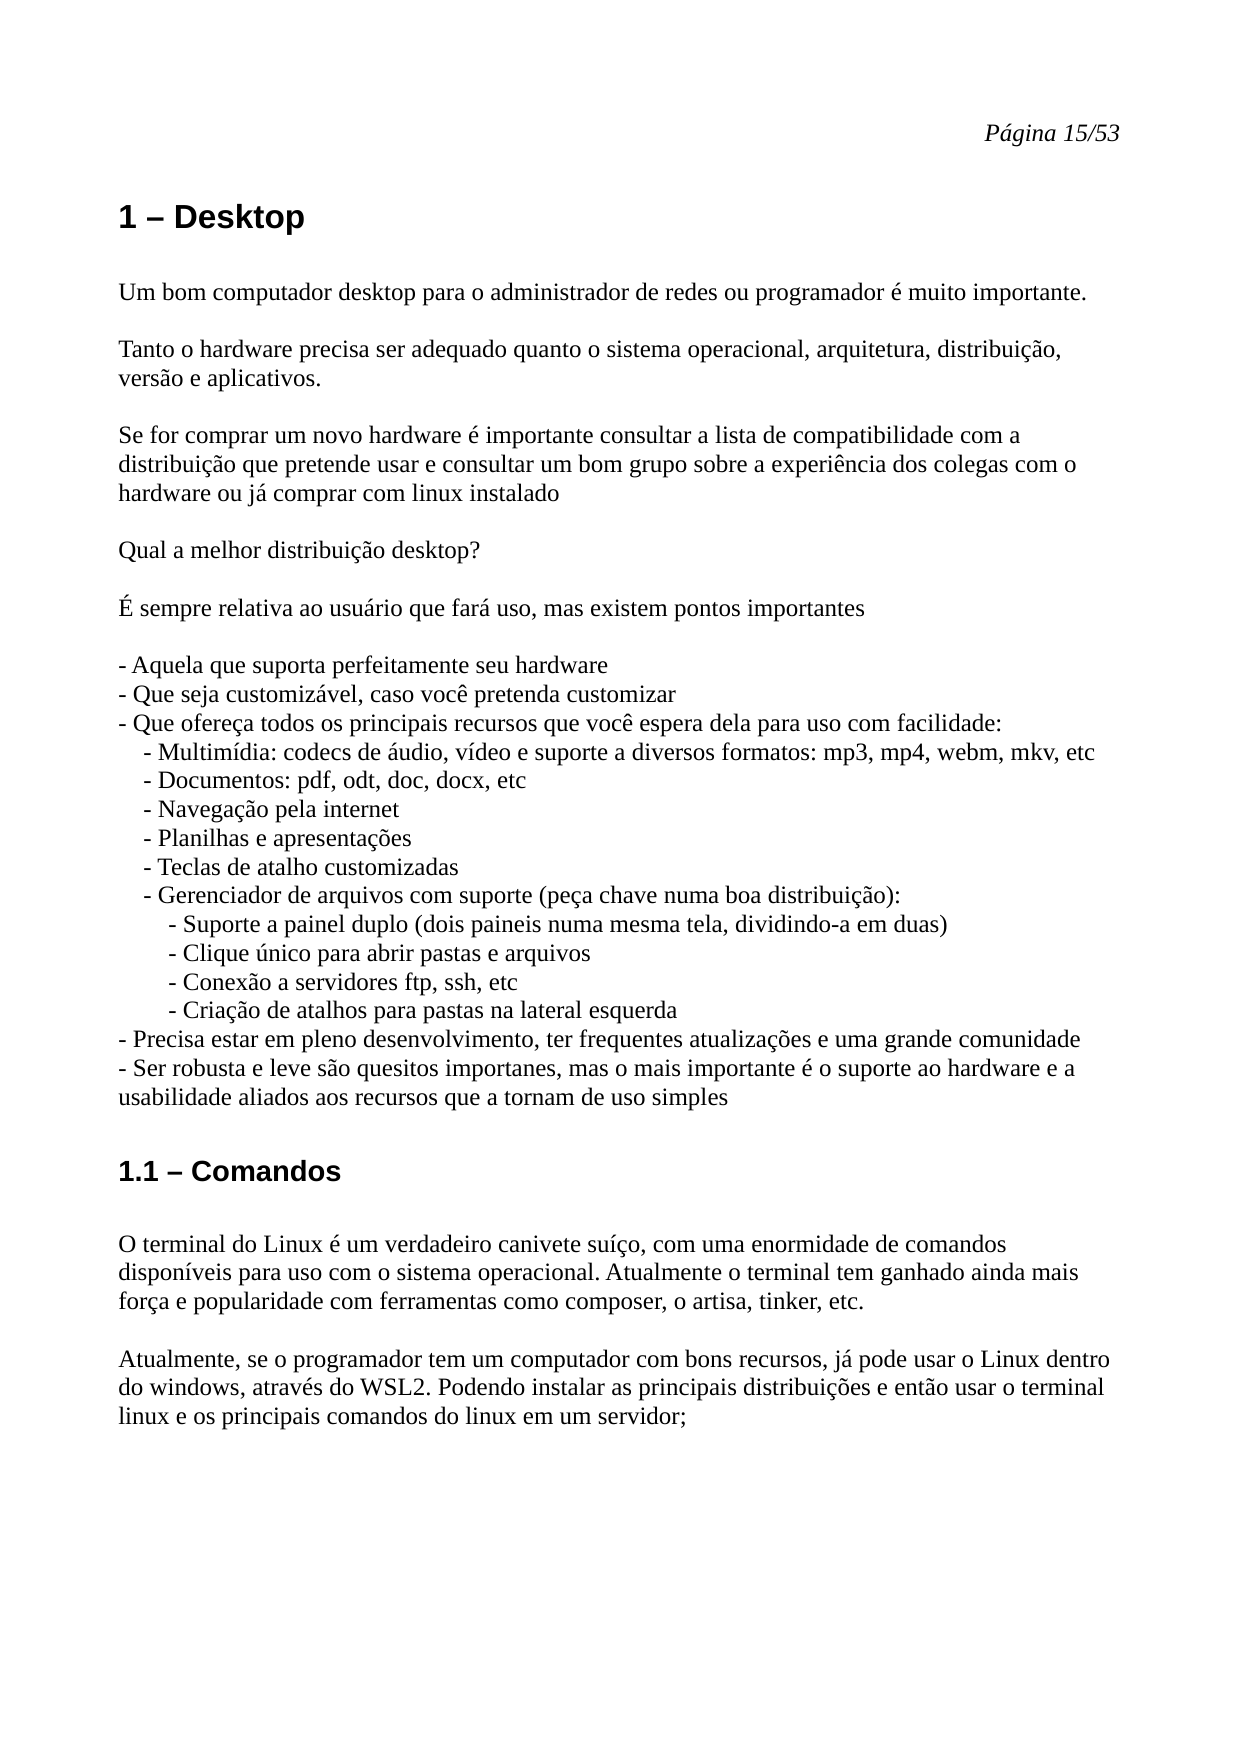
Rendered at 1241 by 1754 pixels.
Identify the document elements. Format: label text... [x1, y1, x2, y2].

text - Suporte a painel duplo (dois paineis numa mesma tela, dividindo-a em duas) [118, 909, 1122, 938]
text - Que ofereça todos os principais recursos que você espera dela para uso com facilidade: [118, 708, 1122, 737]
text Se for comprar um novo hardware é importante consultar a lista de compatibilidade com a distribuição que pretende usar e consultar um bom grupo sobre a experiência dos colegas com o hardware ou já comprar com linux instalado [118, 421, 1122, 507]
text - Planilhas e apresentações [118, 823, 1122, 852]
text Atualmente, se o programador tem um computador com bons recursos, já pode usar o Linux dentro do windows, através do WSL2. Podendo instalar as principais distribuições e então usar o terminal linux e os principais comandos do linux em um servidor; [118, 1344, 1122, 1430]
text Qual a melhor distribuição desktop? [118, 536, 1122, 564]
text - Documentos: pdf, odt, doc, docx, etc [118, 766, 1122, 794]
text - Aquela que suporta perfeitamente seu hardware [118, 651, 1122, 679]
text - Precisa estar em pleno desenvolvimento, ter frequentes atualizações e uma grande comunidade [118, 1024, 1122, 1053]
text O terminal do Linux é um verdadeiro canivete suíço, com uma enormidade de comandos disponíveis para uso com o sistema operacional. Atualmente o terminal tem ganhado ainda mais força e popularidade com ferramentas como composer, o artisa, tinker, etc. [118, 1229, 1122, 1315]
text - Criação de atalhos para pastas na lateral esquerda [118, 996, 1122, 1024]
text - Que seja customizável, caso você pretenda customizar [118, 679, 1122, 708]
text - Multimídia: codecs de áudio, vídeo e suporte a diversos formatos: mp3, mp4, webm, mkv, etc [118, 737, 1122, 766]
text - Conexão a servidores ftp, ssh, etc [118, 967, 1122, 996]
text - Gerenciador de arquivos com suporte (peça chave numa boa distribuição): [118, 881, 1122, 909]
text - Teclas de atalho customizadas [118, 852, 1122, 881]
text Tanto o hardware precisa ser adequado quanto o sistema operacional, arquitetura, distribuição, versão e aplicativos. [118, 334, 1122, 392]
text - Navegação pela internet [118, 794, 1122, 823]
text Um bom computador desktop para o administrador de redes ou programador é muito importante. [118, 277, 1122, 306]
subtitle 1.1 – Comandos [118, 1154, 1122, 1187]
subtitle 1 – Desktop [118, 197, 1122, 236]
text - Clique único para abrir pastas e arquivos [118, 938, 1122, 967]
text - Ser robusta e leve são quesitos importanes, mas o mais importante é o suporte ao hardware e a usabilidade aliados aos recursos que a tornam de uso simples [118, 1053, 1122, 1111]
text É sempre relativa ao usuário que fará uso, mas existem pontos importantes [118, 593, 1122, 622]
